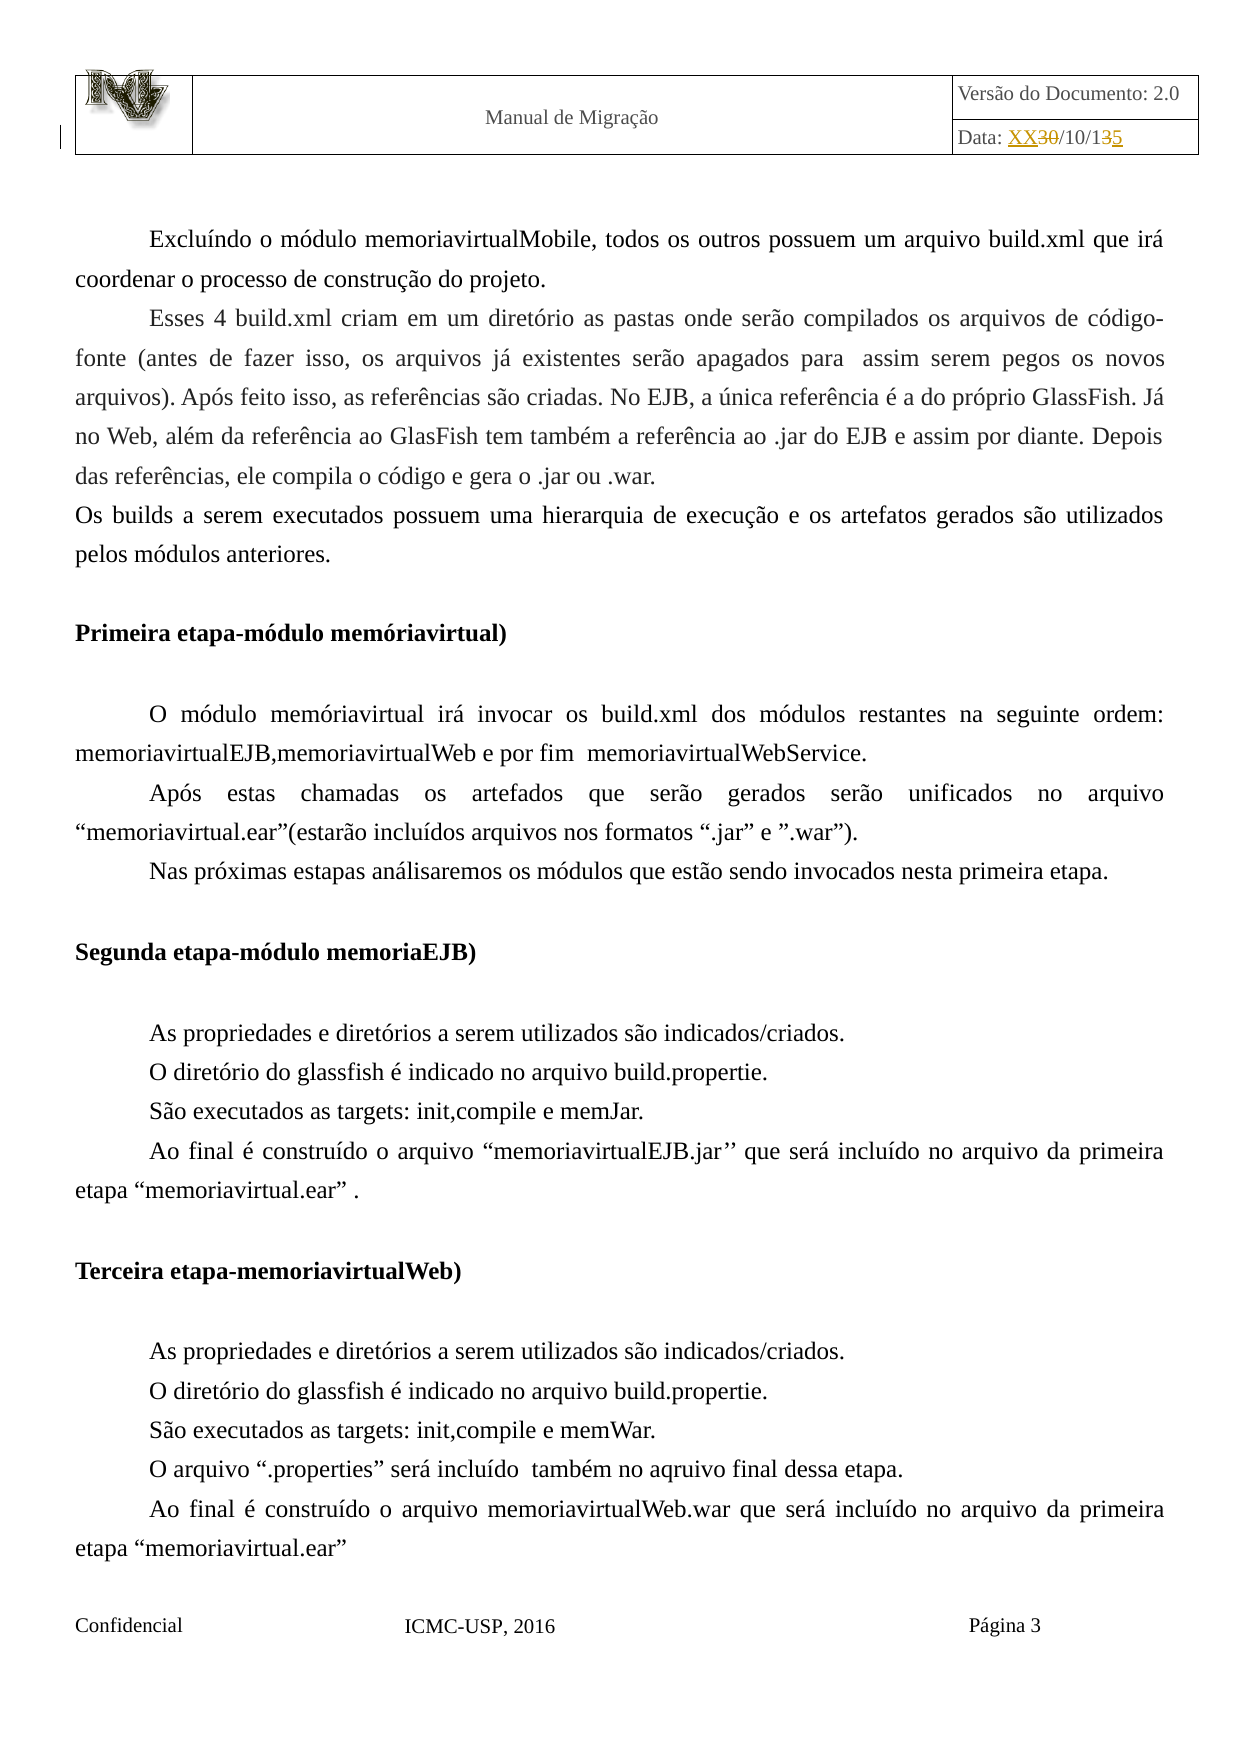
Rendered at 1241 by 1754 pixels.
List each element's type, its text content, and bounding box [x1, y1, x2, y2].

text O arquivo “.properties” será incluído também no aqruivo final dessa etapa. [75, 1454, 1165, 1483]
text São executados as targets: init,compile e memWar. [75, 1415, 1165, 1444]
text O diretório do glassfish é indicado no arquivo build.propertie. [75, 1376, 1165, 1404]
text Primeira etapa-módulo memóriavirtual) [75, 618, 1165, 647]
text Os builds a serem executados possuem uma hierarquia de execução e os artefatos gerados são utilizados pelos módulos anteriores. [75, 500, 1165, 568]
text Esses 4 build.xml criam em um diretório as pastas onde serão compilados os arquivos de código-fonte (antes de fazer isso, os arquivos já existentes serão apagados para assim serem pegos os novos arquivos). Após feito isso, as referências são criadas. No EJB, a única referência é a do próprio GlassFish. Já no Web, além da referência ao GlasFish tem também a referência ao .jar do EJB e assim por diante. Depois das referências, ele compila o código e gera o .jar ou .war. [75, 303, 1165, 489]
text Excluíndo o módulo memoriavirtualMobile, todos os outros possuem um arquivo build.xml que irá coordenar o processo de construção do projeto. [75, 224, 1165, 293]
text As propriedades e diretórios a serem utilizados são indicados/criados. [75, 1336, 1165, 1365]
picture [80, 57, 170, 133]
text Ao final é construído o arquivo memoriavirtualWeb.war que será incluído no arquivo da primeira etapa “memoriavirtual.ear” [75, 1494, 1165, 1562]
text São executados as targets: init,compile e memJar. [75, 1096, 1165, 1125]
text Ao final é construído o arquivo “memoriavirtualEJB.jar’’ que será incluído no arquivo da primeira etapa “memoriavirtual.ear” . [75, 1136, 1165, 1204]
text Após estas chamadas os artefados que serão gerados serão unificados no arquivo “memoriavirtual.ear”(estarão incluídos arquivos nos formatos “.jar” e ”.war”). [75, 778, 1165, 846]
text Terceira etapa-memoriavirtualWeb) [75, 1256, 1165, 1284]
text As propriedades e diretórios a serem utilizados são indicados/criados. [75, 1018, 1165, 1046]
text Nas próximas estapas análisaremos os módulos que estão sendo invocados nesta primeira etapa. [75, 856, 1165, 885]
text O módulo memóriavirtual irá invocar os build.xml dos módulos restantes na seguinte ordem: memoriavirtualEJB,memoriavirtualWeb e por fim memoriavirtualWebService. [75, 699, 1165, 767]
text O diretório do glassfish é indicado no arquivo build.propertie. [75, 1057, 1165, 1086]
text Segunda etapa-módulo memoriaEJB) [75, 937, 1165, 966]
